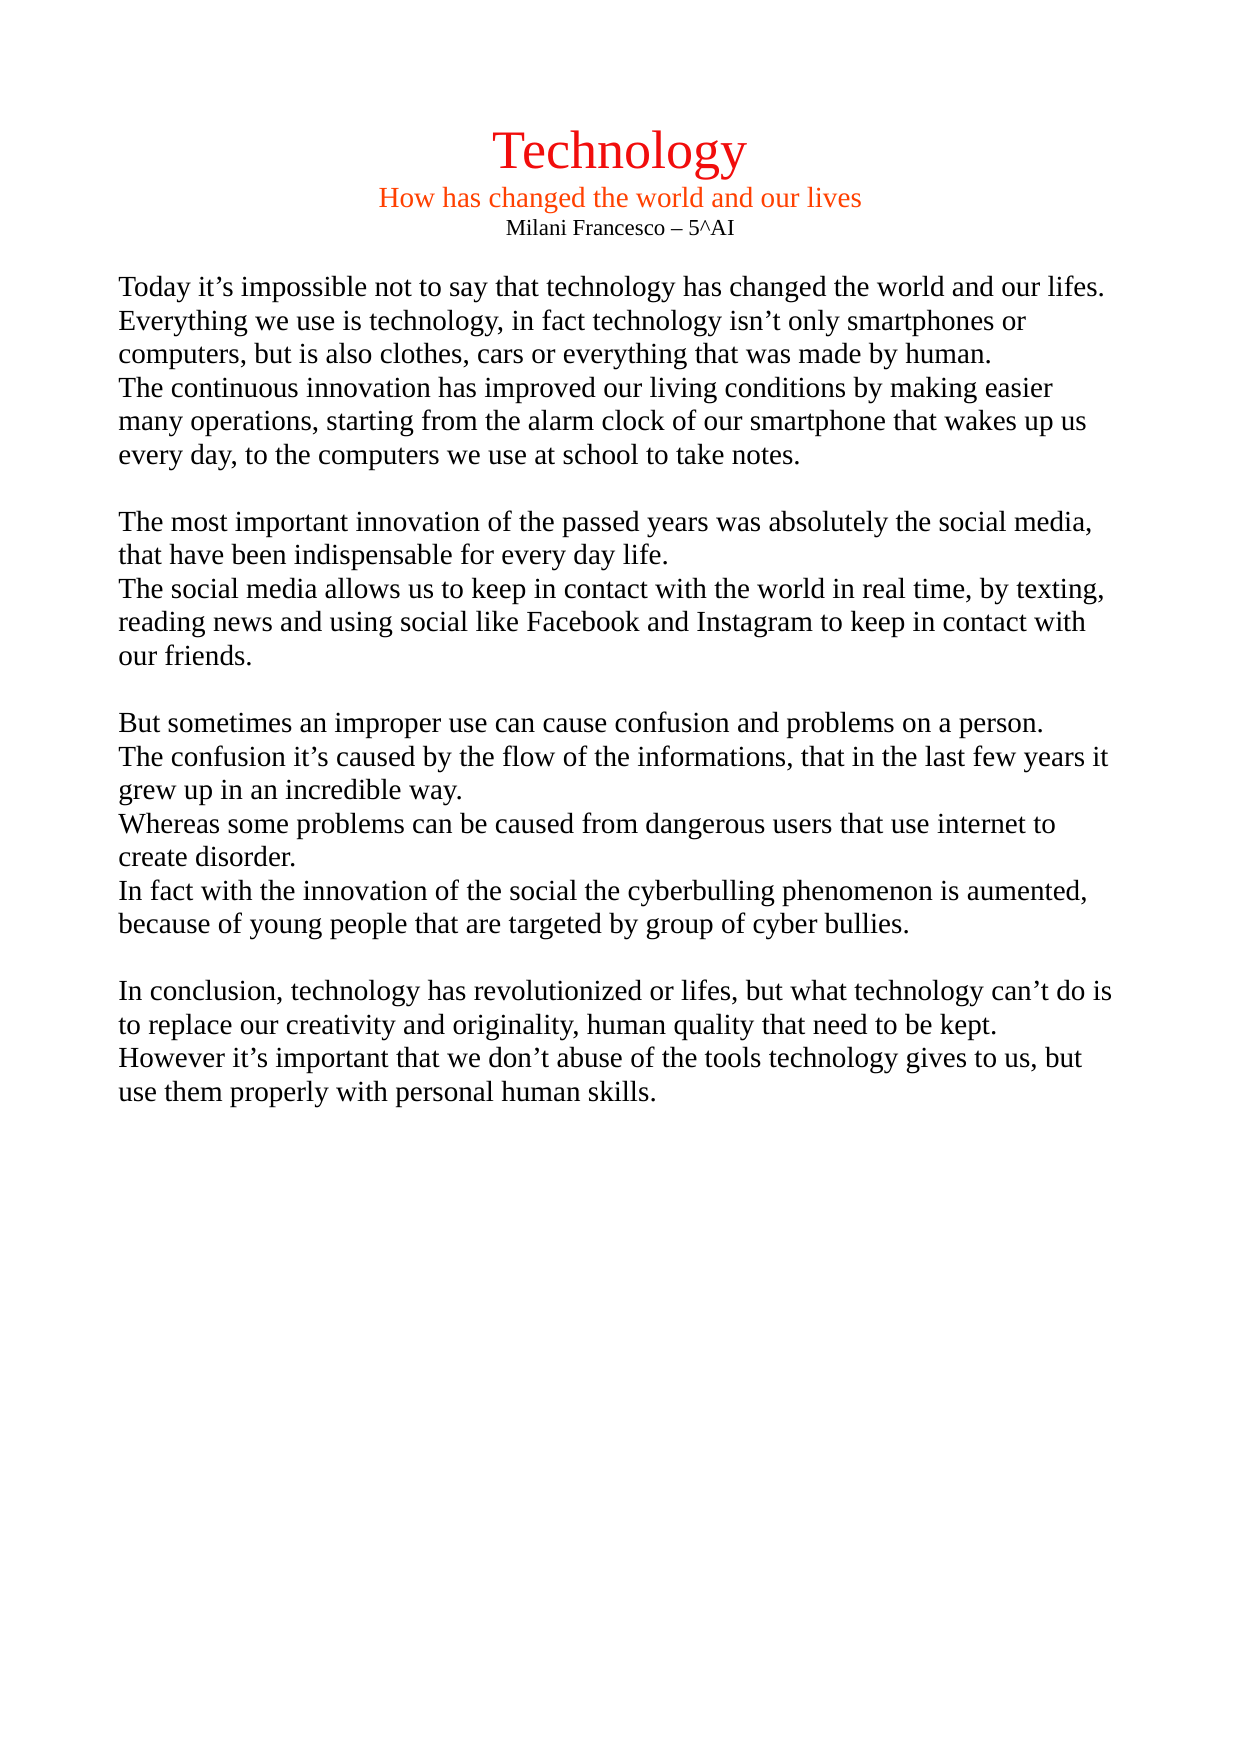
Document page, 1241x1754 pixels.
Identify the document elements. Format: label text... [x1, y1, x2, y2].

text The confusion it’s caused by the flow of the informations, that in the last few years it grew up in an incredible way. [118, 739, 1122, 806]
text Whereas some problems can be caused from dangerous users that use internet to create disorder. [118, 806, 1122, 873]
text Technology [118, 118, 1122, 180]
text But sometimes an improper use can cause confusion and problems on a person. [118, 705, 1122, 739]
text How has changed the world and our lives [118, 180, 1122, 214]
text The social media allows us to keep in contact with the world in real time, by texting, reading news and using social like Facebook and Instagram to keep in contact with our friends. [118, 571, 1122, 672]
text Milani Francesco – 5^AI [118, 214, 1122, 240]
text However it’s important that we don’t abuse of the tools technology gives to us, but use them properly with personal human skills. [118, 1041, 1122, 1108]
text The most important innovation of the passed years was absolutely the social media, that have been indispensable for every day life. [118, 504, 1122, 571]
text Everything we use is technology, in fact technology isn’t only smartphones or computers, but is also clothes, cars or everything that was made by human. [118, 303, 1122, 370]
text In fact with the innovation of the social the cyberbulling phenomenon is aumented, because of young people that are targeted by group of cyber bullies. [118, 873, 1122, 940]
text In conclusion, technology has revolutionized or lifes, but what technology can’t do is to replace our creativity and originality, human quality that need to be kept. [118, 973, 1122, 1041]
text Today it’s impossible not to say that technology has changed the world and our lifes. [118, 269, 1122, 303]
text The continuous innovation has improved our living conditions by making easier many operations, starting from the alarm clock of our smartphone that wakes up us every day, to the computers we use at school to take notes. [118, 370, 1122, 470]
